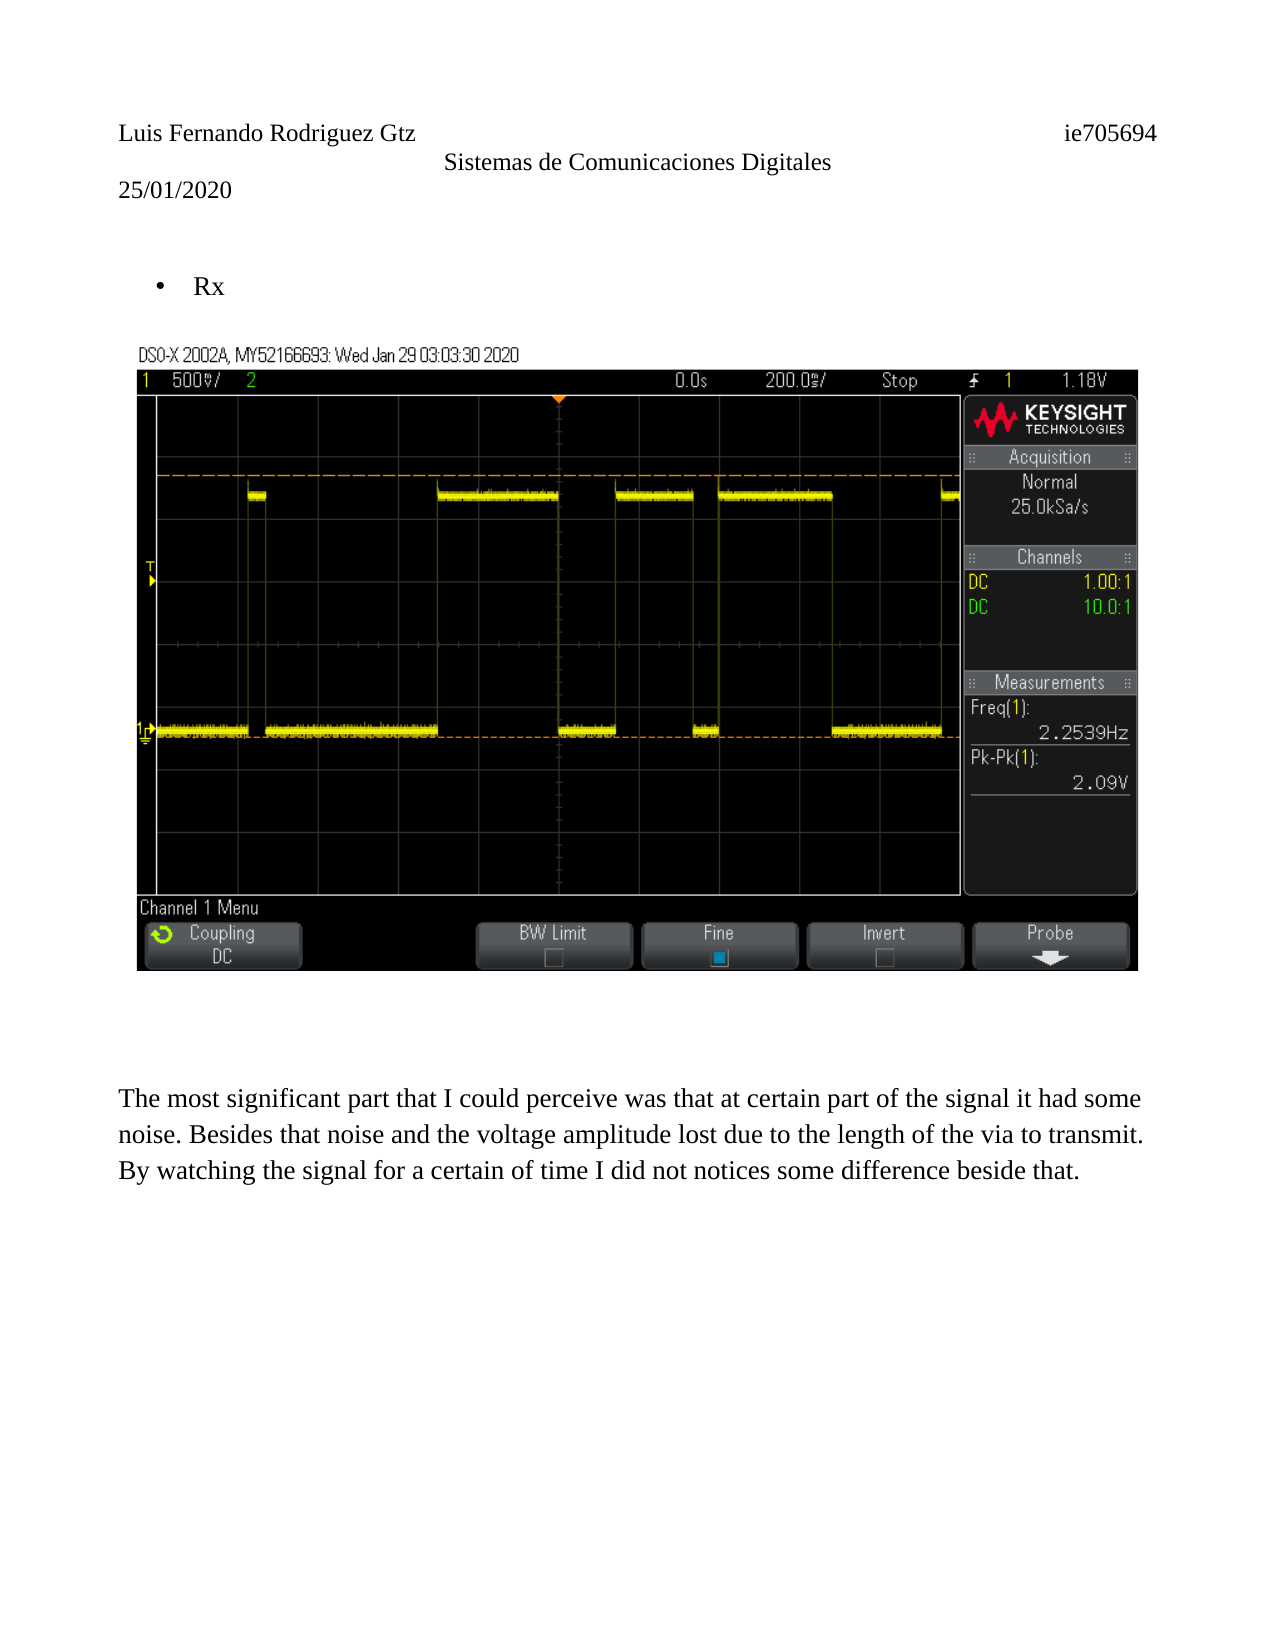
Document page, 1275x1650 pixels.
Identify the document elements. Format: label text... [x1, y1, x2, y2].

text The most significant part that I could perceive was that at certain part of the signal it had some noise. Besides that noise and the voltage amplitude lost due to the length of the via to transmit. [118, 1082, 1157, 1149]
picture [136, 341, 1139, 971]
list Rx [156, 269, 1157, 301]
text By watching the signal for a certain of time I did not notices some difference beside that. [118, 1154, 1157, 1185]
